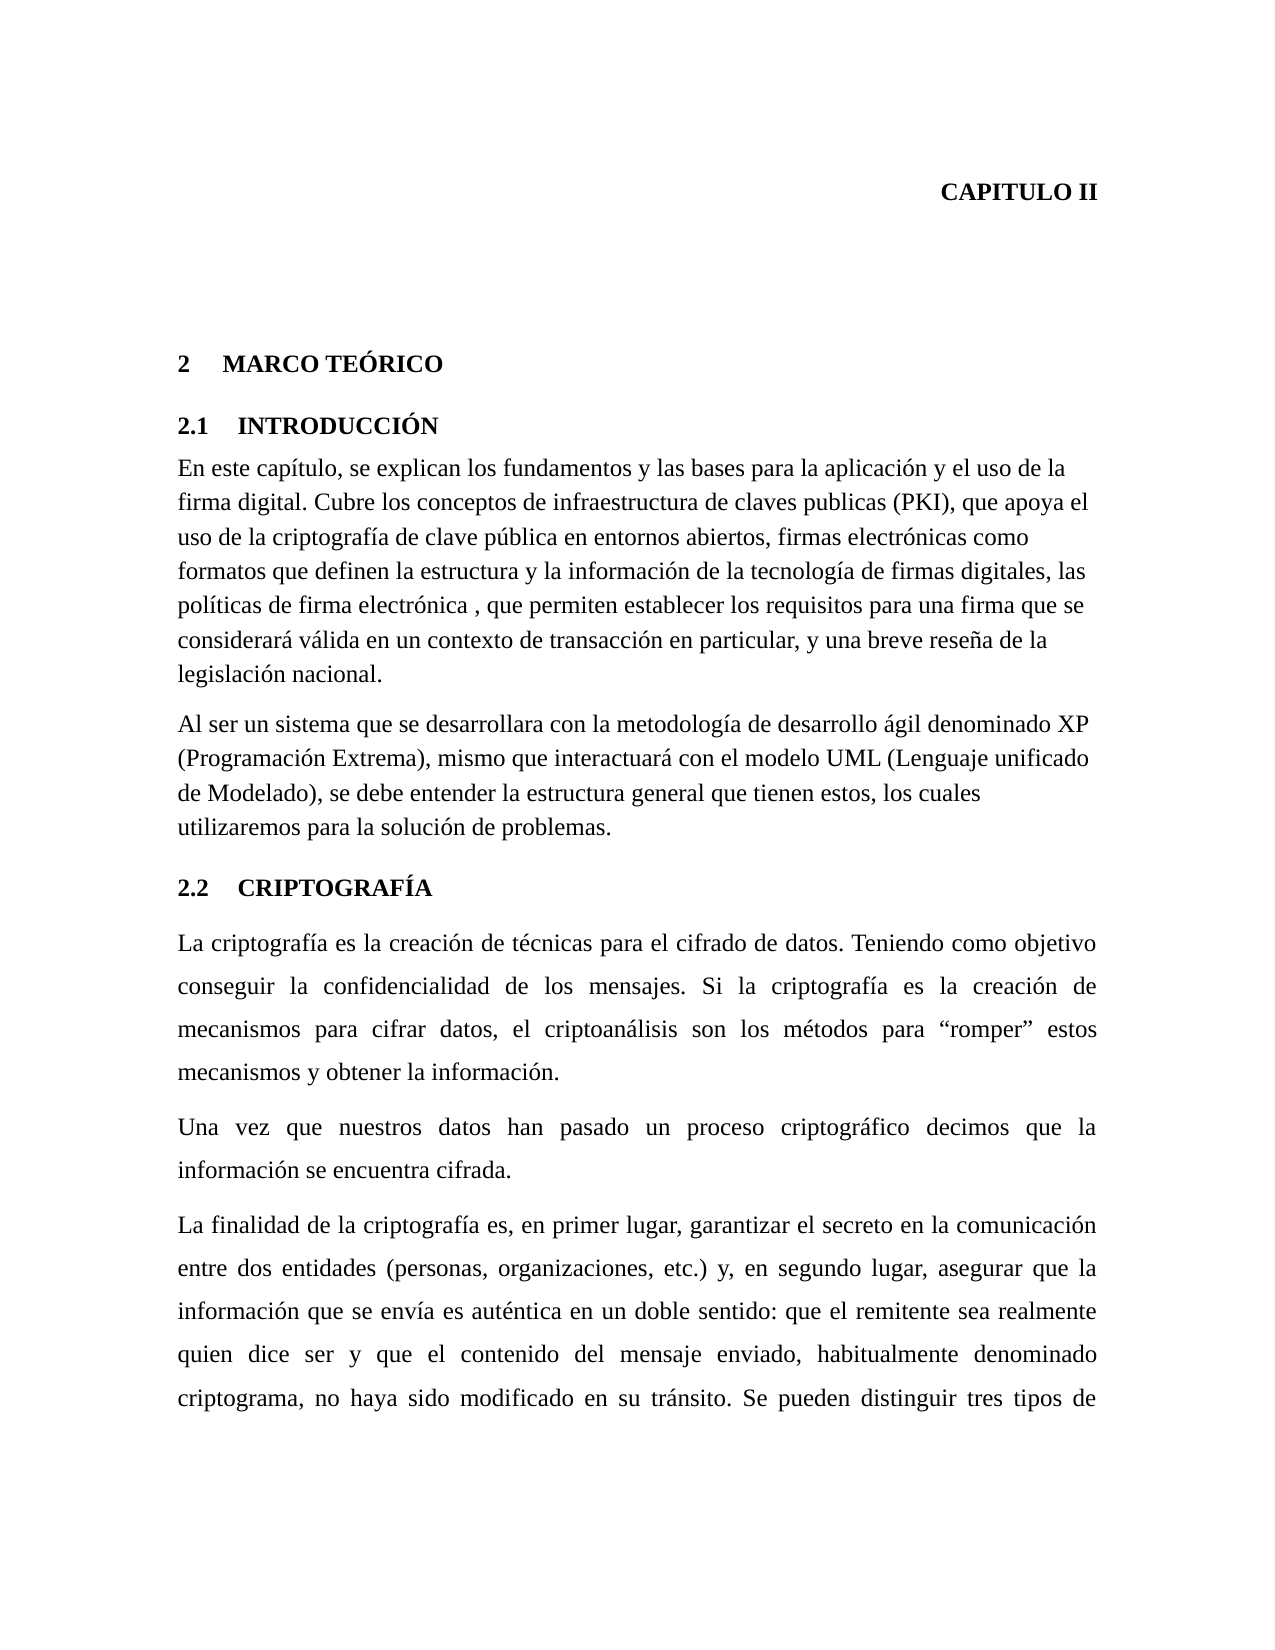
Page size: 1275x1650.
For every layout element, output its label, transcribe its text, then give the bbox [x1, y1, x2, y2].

text En este capítulo, se explican los fundamentos y las bases para la aplicación y el uso de la firma digital. Cubre los conceptos de infraestructura de claves publicas (PKI), que apoya el uso de la criptografía de clave pública en entornos abiertos, firmas electrónicas como formatos que definen la estructura y la información de la tecnología de firmas digitales, las políticas de firma electrónica , que permiten establecer los requisitos para una firma que se considerará válida en un contexto de transacción en particular, y una breve reseña de la legislación nacional. [177, 453, 1098, 688]
subtitle CRIPTOGRAFÍA [177, 873, 1098, 902]
text Una vez que nuestros datos han pasado un proceso criptográfico decimos que la información se encuentra cifrada. [177, 1112, 1098, 1184]
subtitle INTRODUCCIÓN [177, 411, 1098, 440]
subtitle MARCO TEÓRICO [177, 349, 1098, 378]
text CAPITULO II [177, 177, 1098, 206]
text La criptografía es la creación de técnicas para el cifrado de datos. Teniendo como objetivo conseguir la confidencialidad de los mensajes. Si la criptografía es la creación de mecanismos para cifrar datos, el criptoanálisis son los métodos para “romper” estos mecanismos y obtener la información. [177, 928, 1098, 1086]
text Al ser un sistema que se desarrollara con la metodología de desarrollo ágil denominado XP (Programación Extrema), mismo que interactuará con el modelo UML (Lenguaje unificado de Modelado), se debe entender la estructura general que tienen estos, los cuales utilizaremos para la solución de problemas. [177, 709, 1098, 841]
text La finalidad de la criptografía es, en primer lugar, garantizar el secreto en la comunicación entre dos entidades (personas, organizaciones, etc.) y, en segundo lugar, asegurar que la información que se envía es auténtica en un doble sentido: que el remitente sea realmente quien dice ser y que el contenido del mensaje enviado, habitualmente denominado criptograma, no haya sido modificado en su tránsito. Se pueden distinguir tres tipos de [177, 1210, 1098, 1411]
